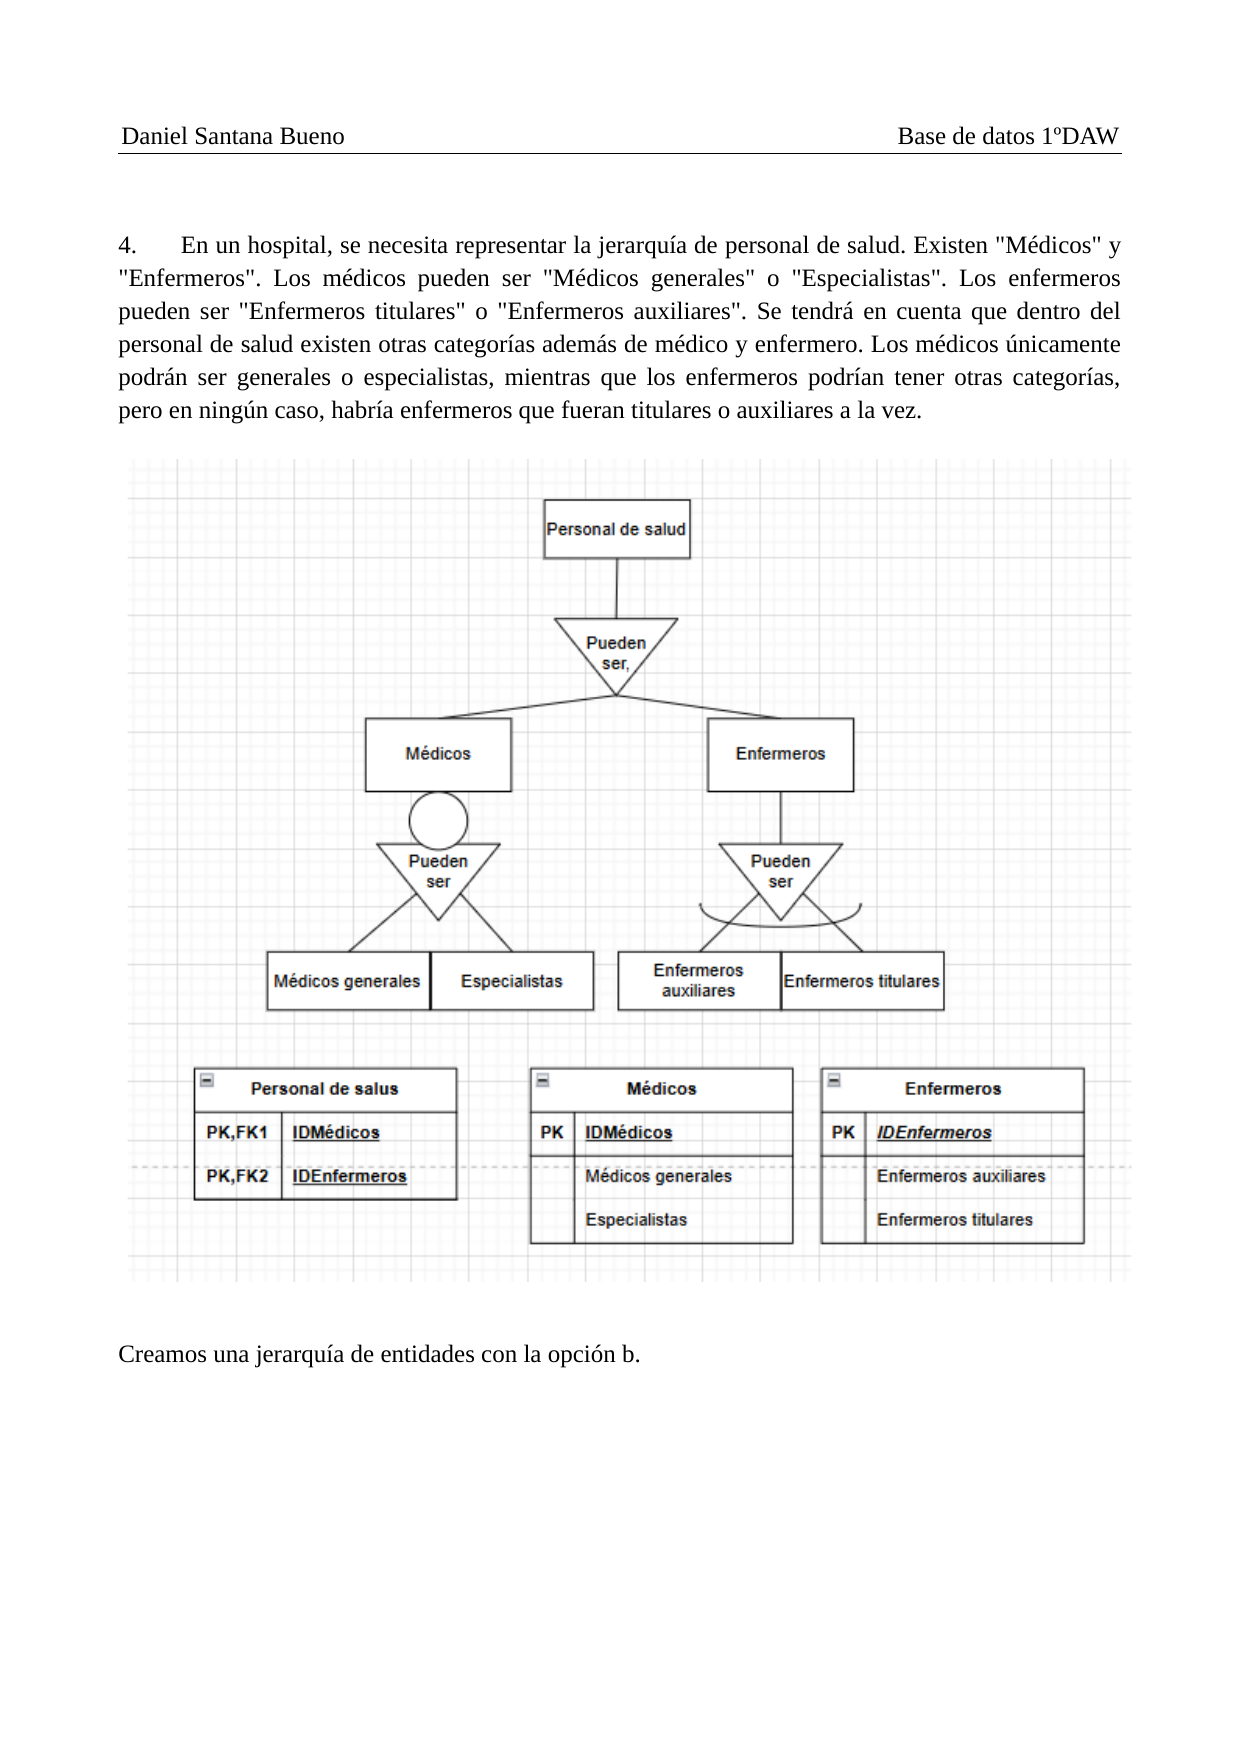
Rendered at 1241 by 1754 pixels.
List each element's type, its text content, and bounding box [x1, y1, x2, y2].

picture [127, 459, 1132, 1282]
text 4. En un hospital, se necesita representar la jerarquía de personal de salud. Existen "Médicos" y "Enfermeros". Los médicos pueden ser "Médicos generales" o "Especialistas". Los enfermeros pueden ser "Enfermeros titulares" o "Enfermeros auxiliares". Se tendrá en cuenta que dentro del personal de salud existen otras categorías además de médico y enfermero. Los médicos únicamente podrán ser generales o especialistas, mientras que los enfermeros podrían tener otras categorías, pero en ningún caso, habría enfermeros que fueran titulares o auxiliares a la vez. [118, 230, 1122, 424]
text Creamos una jerarquía de entidades con la opción b. [118, 1339, 1122, 1368]
